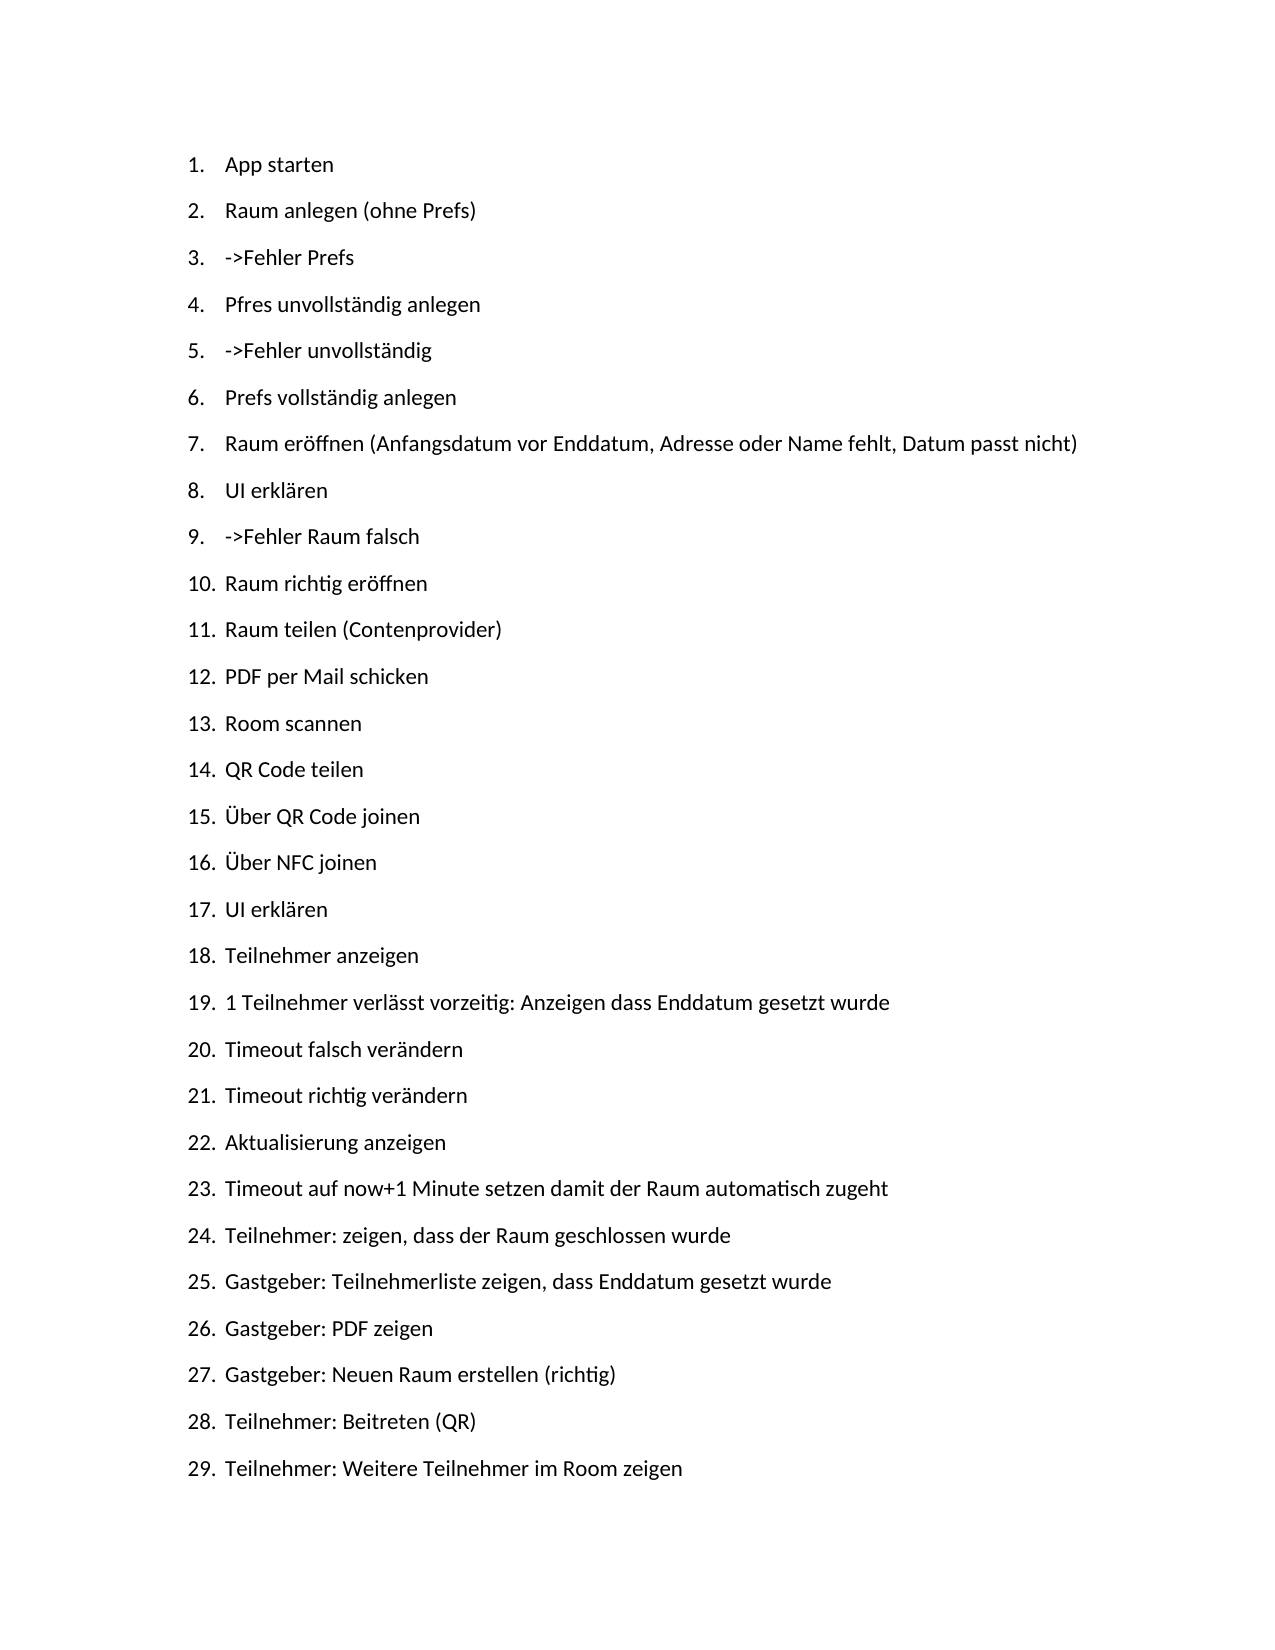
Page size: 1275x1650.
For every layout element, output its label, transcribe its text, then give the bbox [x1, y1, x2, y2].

list UI erklären [187, 895, 1125, 923]
list Timeout falsch verändern [187, 1035, 1125, 1063]
list 1 Teilnehmer verlässt vorzeitig: Anzeigen dass Enddatum gesetzt wurde [187, 988, 1125, 1016]
list Room scannen [187, 709, 1125, 737]
list Teilnehmer: Weitere Teilnehmer im Room zeigen [187, 1454, 1125, 1482]
list Timeout richtig verändern [187, 1081, 1125, 1109]
list Raum anlegen (ohne Prefs) [187, 197, 1125, 224]
list App starten [187, 150, 1125, 178]
list Teilnehmer anzeigen [187, 942, 1125, 969]
list Raum eröffnen (Anfangsdatum vor Enddatum, Adresse oder Name fehlt, Datum passt nicht) [187, 429, 1125, 457]
list PDF per Mail schicken [187, 662, 1125, 690]
list Gastgeber: PDF zeigen [187, 1314, 1125, 1342]
list Gastgeber: Teilnehmerliste zeigen, dass Enddatum gesetzt wurde [187, 1267, 1125, 1296]
list Pfres unvollständig anlegen [187, 290, 1125, 318]
list Teilnehmer: Beitreten (QR) [187, 1407, 1125, 1435]
list QR Code teilen [187, 755, 1125, 783]
list UI erklären [187, 476, 1125, 504]
list ->Fehler Prefs [187, 243, 1125, 271]
list Teilnehmer: zeigen, dass der Raum geschlossen wurde [187, 1221, 1125, 1249]
list ->Fehler Raum falsch [187, 522, 1125, 551]
list Raum teilen (Contenprovider) [187, 616, 1125, 644]
list Über QR Code joinen [187, 802, 1125, 830]
list Raum richtig eröffnen [187, 569, 1125, 597]
list Timeout auf now+1 Minute setzen damit der Raum automatisch zugeht [187, 1174, 1125, 1202]
list Über NFC joinen [187, 848, 1125, 876]
list Prefs vollständig anlegen [187, 383, 1125, 411]
list Gastgeber: Neuen Raum erstellen (richtig) [187, 1361, 1125, 1389]
list ->Fehler unvollständig [187, 336, 1125, 364]
list Aktualisierung anzeigen [187, 1128, 1125, 1156]
